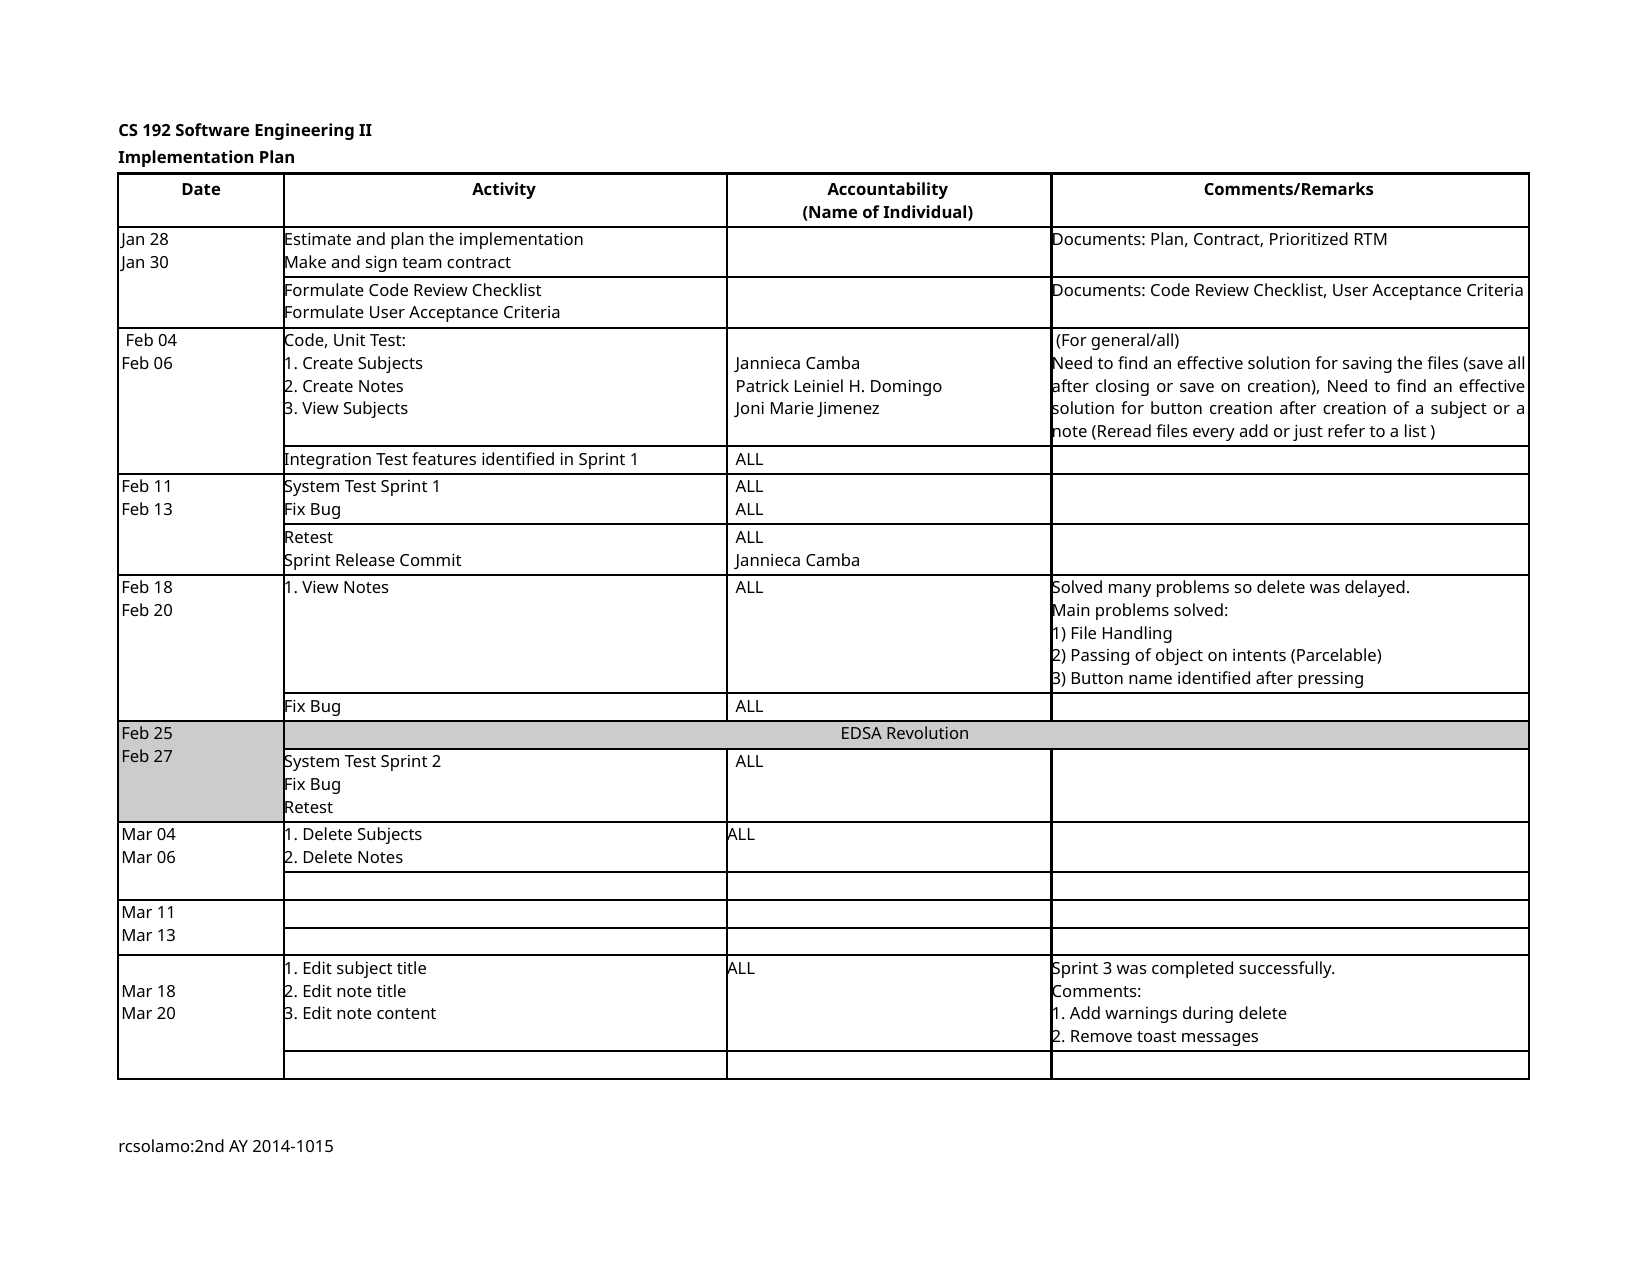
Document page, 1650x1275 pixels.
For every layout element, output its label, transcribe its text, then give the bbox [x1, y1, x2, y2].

table_cell [1053, 525, 1528, 574]
table_cell ALL [728, 447, 1050, 473]
table_cell [1053, 873, 1528, 899]
table_header Date [119, 175, 283, 226]
table_cell (For general/all) Need to find an effective solution for saving the files (save all after closing or save on creation), Need to find an effective solution for button creation after creation of a subject or a note (Reread files every add or just refer to a list ) [1053, 329, 1528, 445]
table_cell Feb 04 Feb 06 [119, 329, 283, 473]
table_cell [285, 1052, 726, 1078]
table_cell [285, 901, 726, 927]
table_cell [1053, 823, 1528, 871]
table_cell ALL [728, 956, 1050, 1050]
text CS 192 Software Engineering II [118, 118, 1532, 141]
table_cell ALL [728, 576, 1050, 692]
table_cell Integration Test features identified in Sprint 1 [285, 447, 726, 473]
table_cell Jannieca Camba Patrick Leiniel H. Domingo Joni Marie Jimenez [728, 329, 1050, 445]
table_cell Fix Bug [285, 694, 726, 720]
table_cell [1053, 447, 1528, 473]
table_cell [1053, 1052, 1528, 1078]
table_cell 1. Delete Subjects 2. Delete Notes [285, 823, 726, 871]
table_cell Retest Sprint Release Commit [285, 525, 726, 574]
table_cell [728, 901, 1050, 927]
table_header Comments/Remarks [1053, 175, 1528, 226]
table_cell EDSA Revolution [285, 722, 1528, 748]
table_cell Code, Unit Test: 1. Create Subjects 2. Create Notes 3. View Subjects [285, 329, 726, 445]
table_cell Feb 25 Feb 27 [119, 722, 283, 821]
table_cell ALL [728, 823, 1050, 871]
table_header Accountability (Name of Individual) [728, 175, 1050, 226]
table_cell [1053, 750, 1528, 821]
table_cell Estimate and plan the implementation Make and sign team contract [285, 228, 726, 276]
table_cell Mar 18 Mar 20 [119, 956, 283, 1078]
table_cell Formulate Code Review Checklist Formulate User Acceptance Criteria [285, 278, 726, 327]
table_cell Feb 18 Feb 20 [119, 576, 283, 720]
text Implementation Plan [118, 145, 1532, 168]
table_cell System Test Sprint 1 Fix Bug [285, 475, 726, 523]
table_cell [1053, 901, 1528, 927]
table_cell [1053, 475, 1528, 523]
table_cell System Test Sprint 2 Fix Bug Retest [285, 750, 726, 821]
table_cell [728, 278, 1050, 327]
table_cell [728, 929, 1050, 954]
table_cell Mar 04 Mar 06 [119, 823, 283, 899]
table_cell Mar 11 Mar 13 [119, 901, 283, 954]
table_cell Sprint 3 was completed successfully. Comments: 1. Add warnings during delete 2. Remove toast messages [1053, 956, 1528, 1050]
table_cell Solved many problems so delete was delayed. Main problems solved: 1) File Handling 2) Passing of object on intents (Parcelable) 3) Button name identified after pressing [1053, 576, 1528, 692]
table_cell [285, 929, 726, 954]
table_cell Documents: Plan, Contract, Prioritized RTM [1053, 228, 1528, 276]
table_cell Feb 11 Feb 13 [119, 475, 283, 574]
table_cell Jan 28 Jan 30 [119, 228, 283, 327]
table_cell [1053, 929, 1528, 954]
table_cell 1. View Notes [285, 576, 726, 692]
table_cell [728, 228, 1050, 276]
table_cell [728, 873, 1050, 899]
table_cell Documents: Code Review Checklist, User Acceptance Criteria [1053, 278, 1528, 327]
table_cell [728, 1052, 1050, 1078]
table_header Activity [285, 175, 726, 226]
table_cell ALL [728, 750, 1050, 821]
table_cell ALL [728, 694, 1050, 720]
table_cell 1. Edit subject title 2. Edit note title 3. Edit note content [285, 956, 726, 1050]
table_cell ALL Jannieca Camba [728, 525, 1050, 574]
table_cell [285, 873, 726, 899]
table_cell [1053, 694, 1528, 720]
table_cell ALL ALL [728, 475, 1050, 523]
